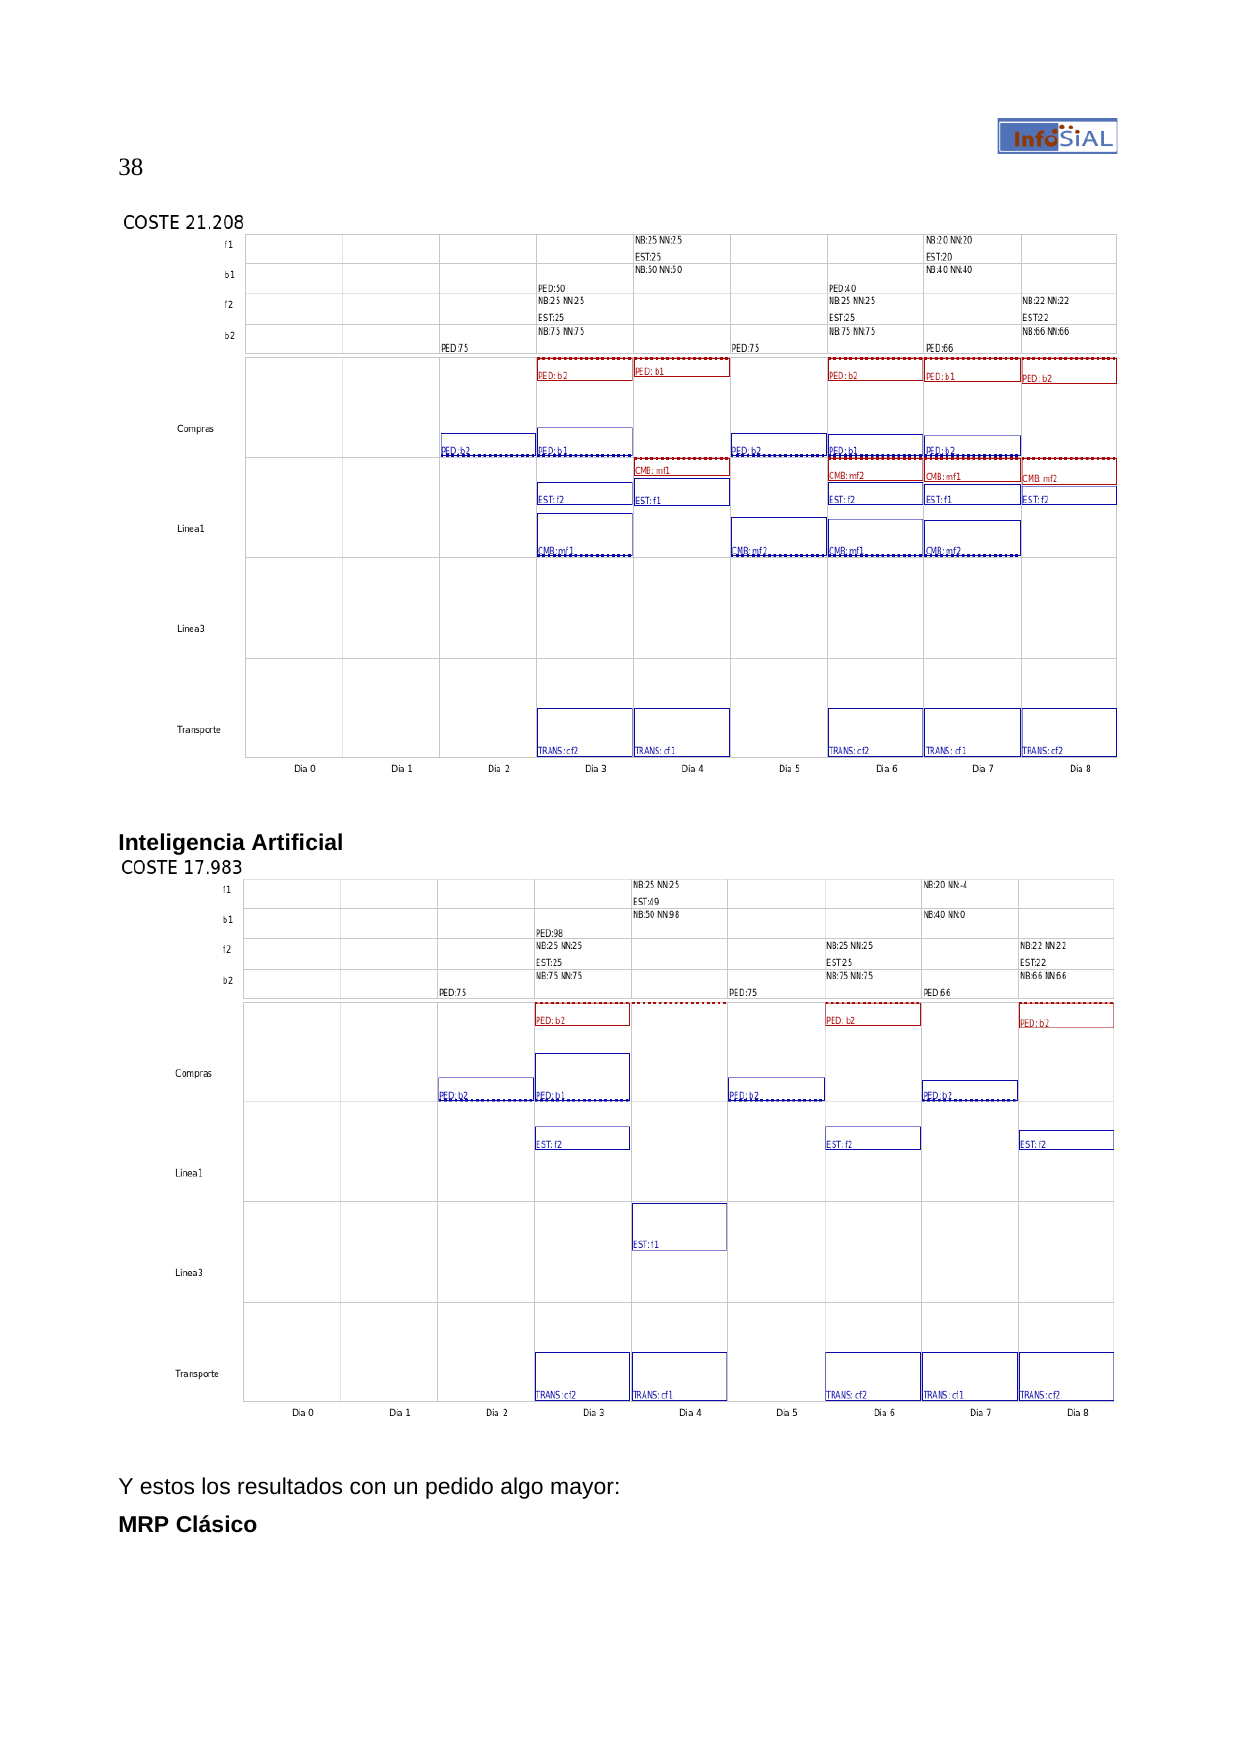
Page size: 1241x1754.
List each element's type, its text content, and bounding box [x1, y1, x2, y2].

text Inteligencia Artificial [118, 830, 1122, 855]
picture [997, 118, 1118, 154]
picture [118, 855, 1122, 1423]
picture [118, 210, 1122, 779]
text Y estos los resultados con un pedido algo mayor: [118, 1474, 1122, 1499]
text MRP Clásico [118, 1512, 1122, 1538]
